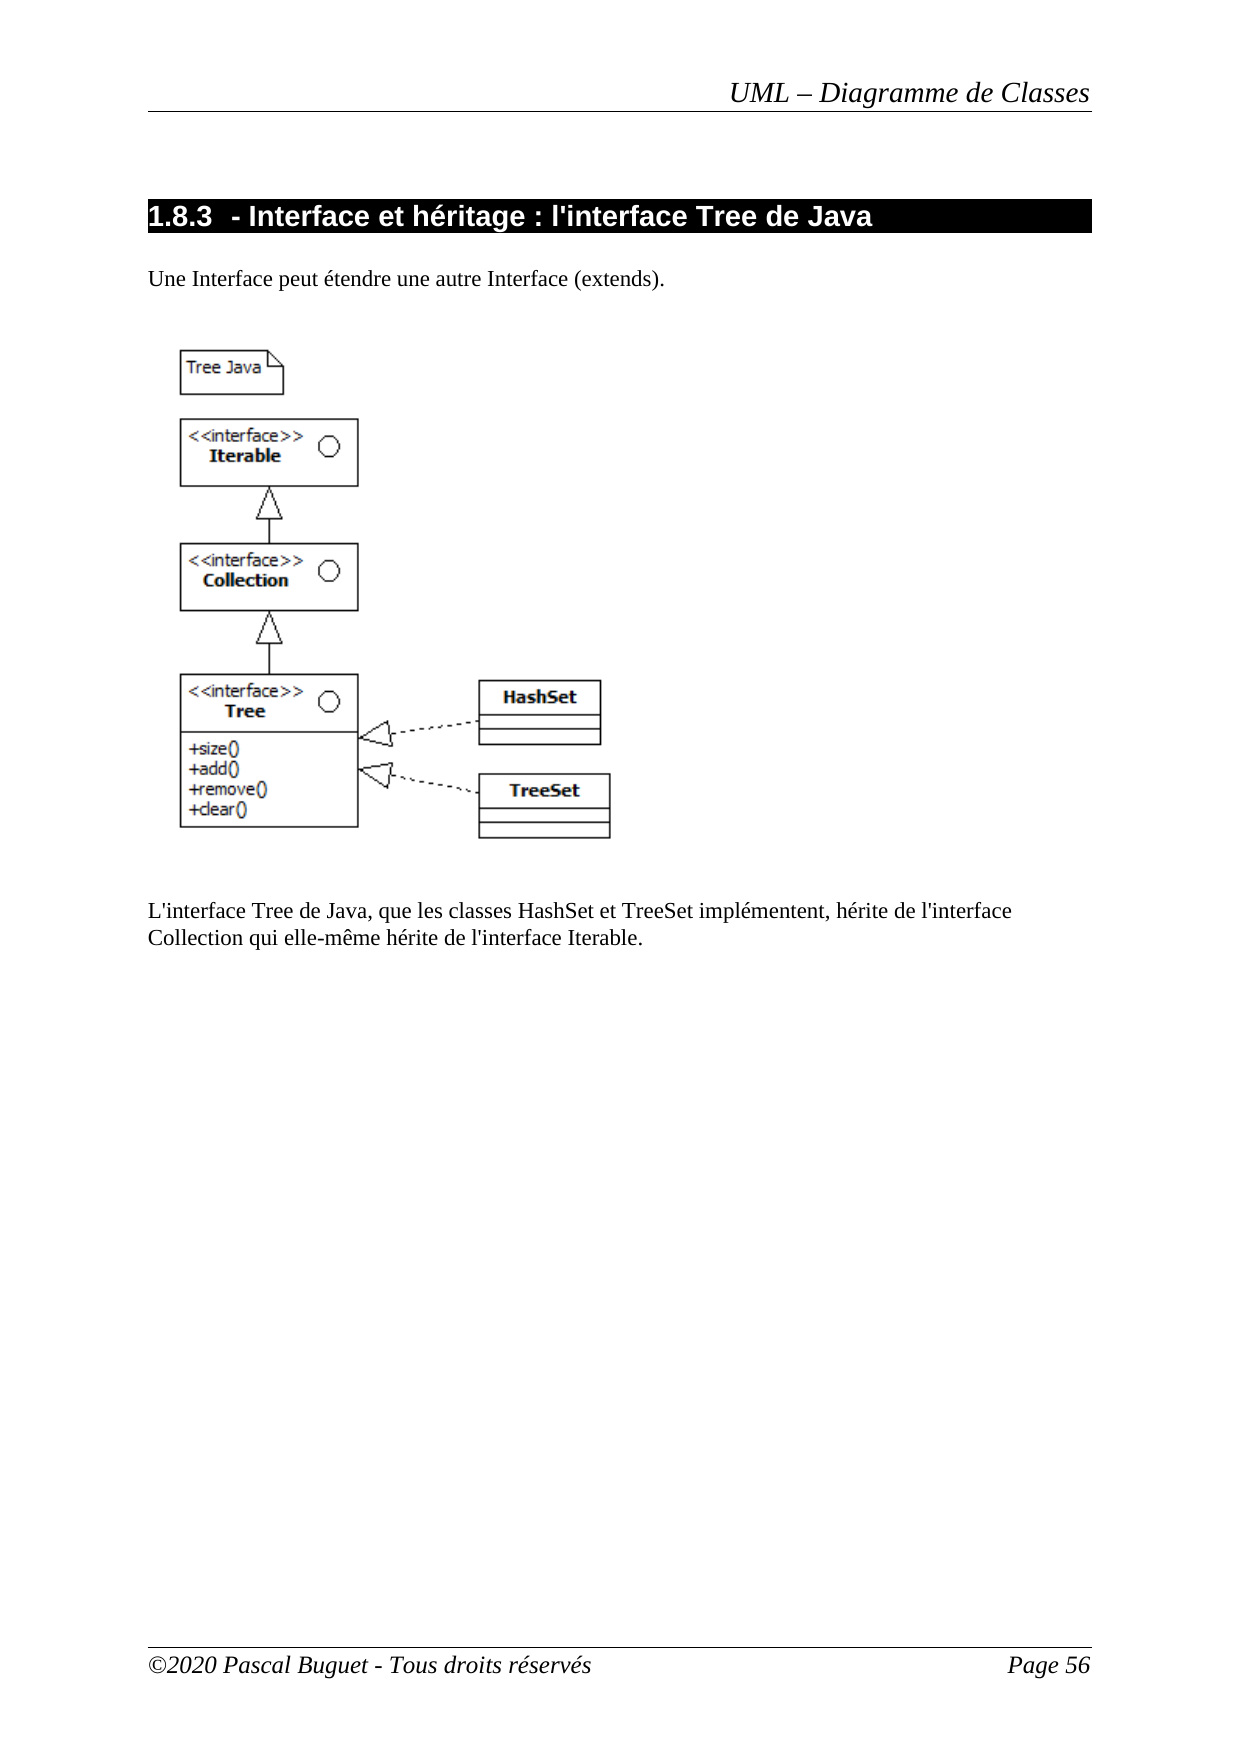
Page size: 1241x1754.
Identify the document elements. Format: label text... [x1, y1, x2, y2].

picture [149, 319, 642, 870]
text L'interface Tree de Java, que les classes HashSet et TreeSet implémentent, hérite de l'interface Collection qui elle-même hérite de l'interface Iterable. [148, 897, 1092, 950]
subtitle - Interface et héritage : l'interface Tree de Java [148, 199, 1092, 233]
text Une Interface peut étendre une autre Interface (extends). [148, 265, 1092, 292]
